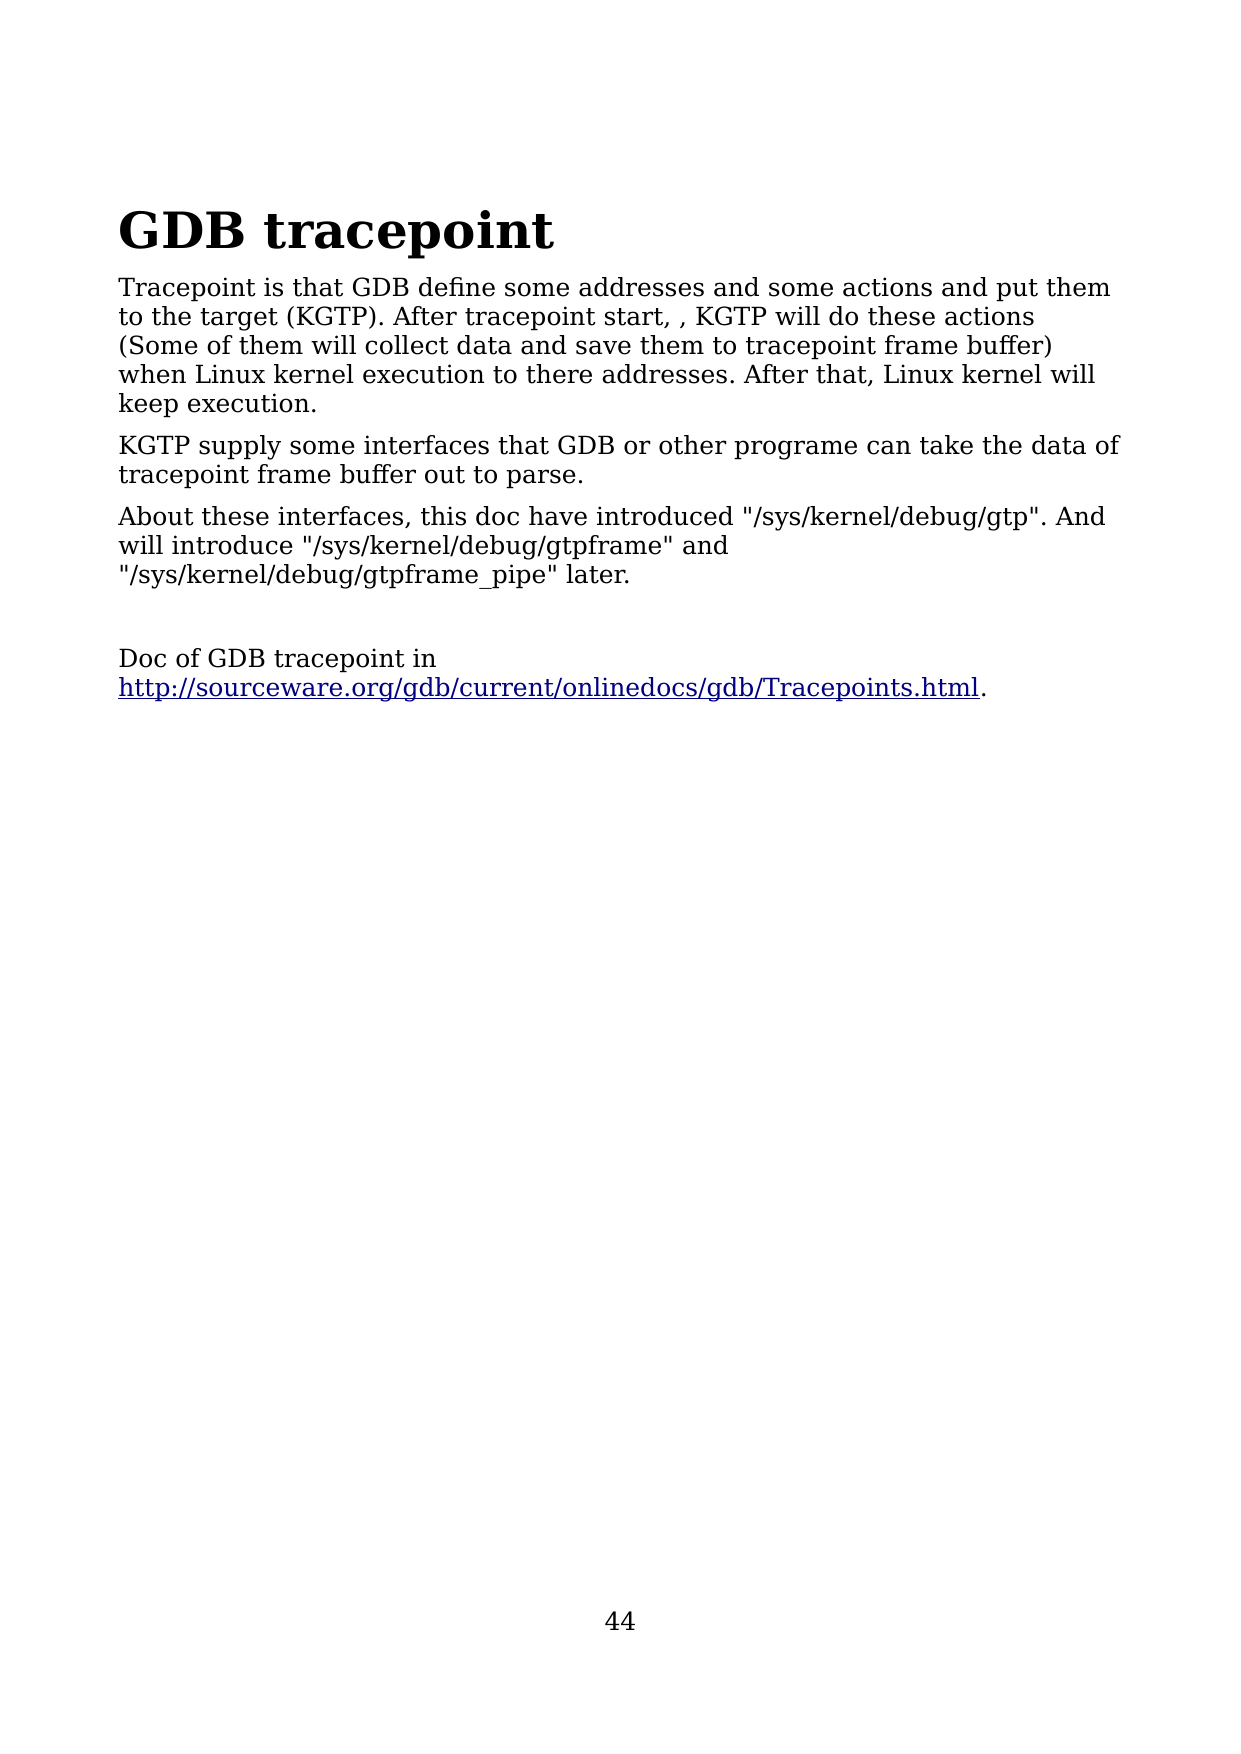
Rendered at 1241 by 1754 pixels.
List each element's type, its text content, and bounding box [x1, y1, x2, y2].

text Tracepoint is that GDB define some addresses and some actions and put them to the target (KGTP). After tracepoint start, , KGTP will do these actions (Some of them will collect data and save them to tracepoint frame buffer) when Linux kernel execution to there addresses. After that, Linux kernel will keep execution. [118, 273, 1122, 419]
text Doc of GDB tracepoint in http://sourceware.org/gdb/current/onlinedocs/gdb/Tracepoints.html. [118, 644, 1122, 702]
text About these interfaces, this doc have introduced "/sys/kernel/debug/gtp". And will introduce "/sys/kernel/debug/gtpframe" and "/sys/kernel/debug/gtpframe_pipe" later. [118, 502, 1122, 590]
text KGTP supply some interfaces that GDB or other programe can take the data of tracepoint frame buffer out to parse. [118, 431, 1122, 490]
subtitle GDB tracepoint [118, 202, 1122, 261]
